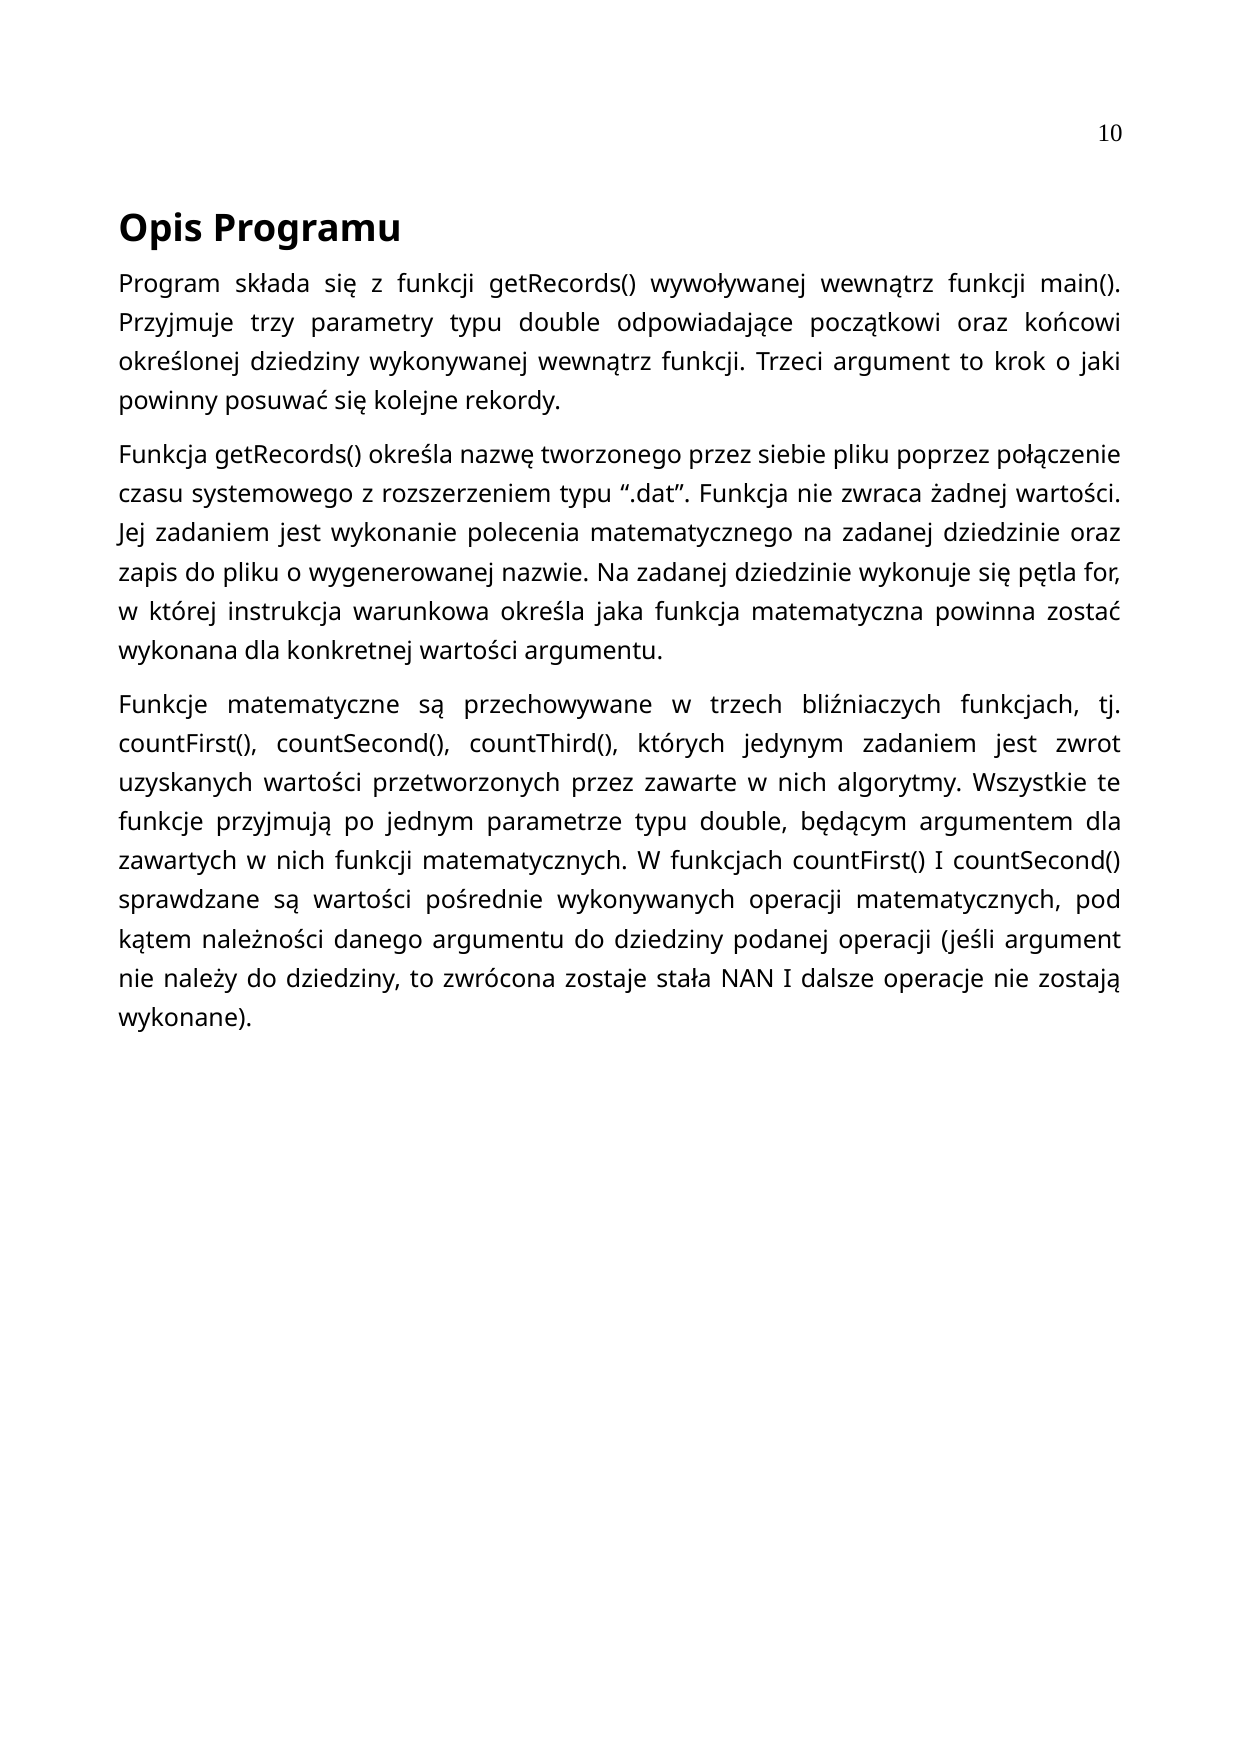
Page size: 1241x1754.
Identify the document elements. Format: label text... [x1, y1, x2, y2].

text Funkcje matematyczne są przechowywane w trzech bliźniaczych funkcjach, tj. countFirst(), countSecond(), countThird(), których jedynym zadaniem jest zwrot uzyskanych wartości przetworzonych przez zawarte w nich algorytmy. Wszystkie te funkcje przyjmują po jednym parametrze typu double, będącym argumentem dla zawartych w nich funkcji matematycznych. W funkcjach countFirst() I countSecond() sprawdzane są wartości pośrednie wykonywanych operacji matematycznych, pod kątem należności danego argumentu do dziedziny podanej operacji (jeśli argument nie należy do dziedziny, to zwrócona zostaje stała NAN I dalsze operacje nie zostają wykonane). [118, 686, 1122, 1034]
subtitle Opis Programu [118, 201, 1122, 253]
text Program składa się z funkcji getRecords() wywoływanej wewnątrz funkcji main(). Przyjmuje trzy parametry typu double odpowiadające początkowi oraz końcowi określonej dziedziny wykonywanej wewnątrz funkcji. Trzeci argument to krok o jaki powinny posuwać się kolejne rekordy. [118, 266, 1122, 417]
text Funkcja getRecords() określa nazwę tworzonego przez siebie pliku poprzez połączenie czasu systemowego z rozszerzeniem typu “.dat”. Funkcja nie zwraca żadnej wartości. Jej zadaniem jest wykonanie polecenia matematycznego na zadanej dziedzinie oraz zapis do pliku o wygenerowanej nazwie. Na zadanej dziedzinie wykonuje się pętla for, w której instrukcja warunkowa określa jaka funkcja matematyczna powinna zostać wykonana dla konkretnej wartości argumentu. [118, 437, 1122, 667]
